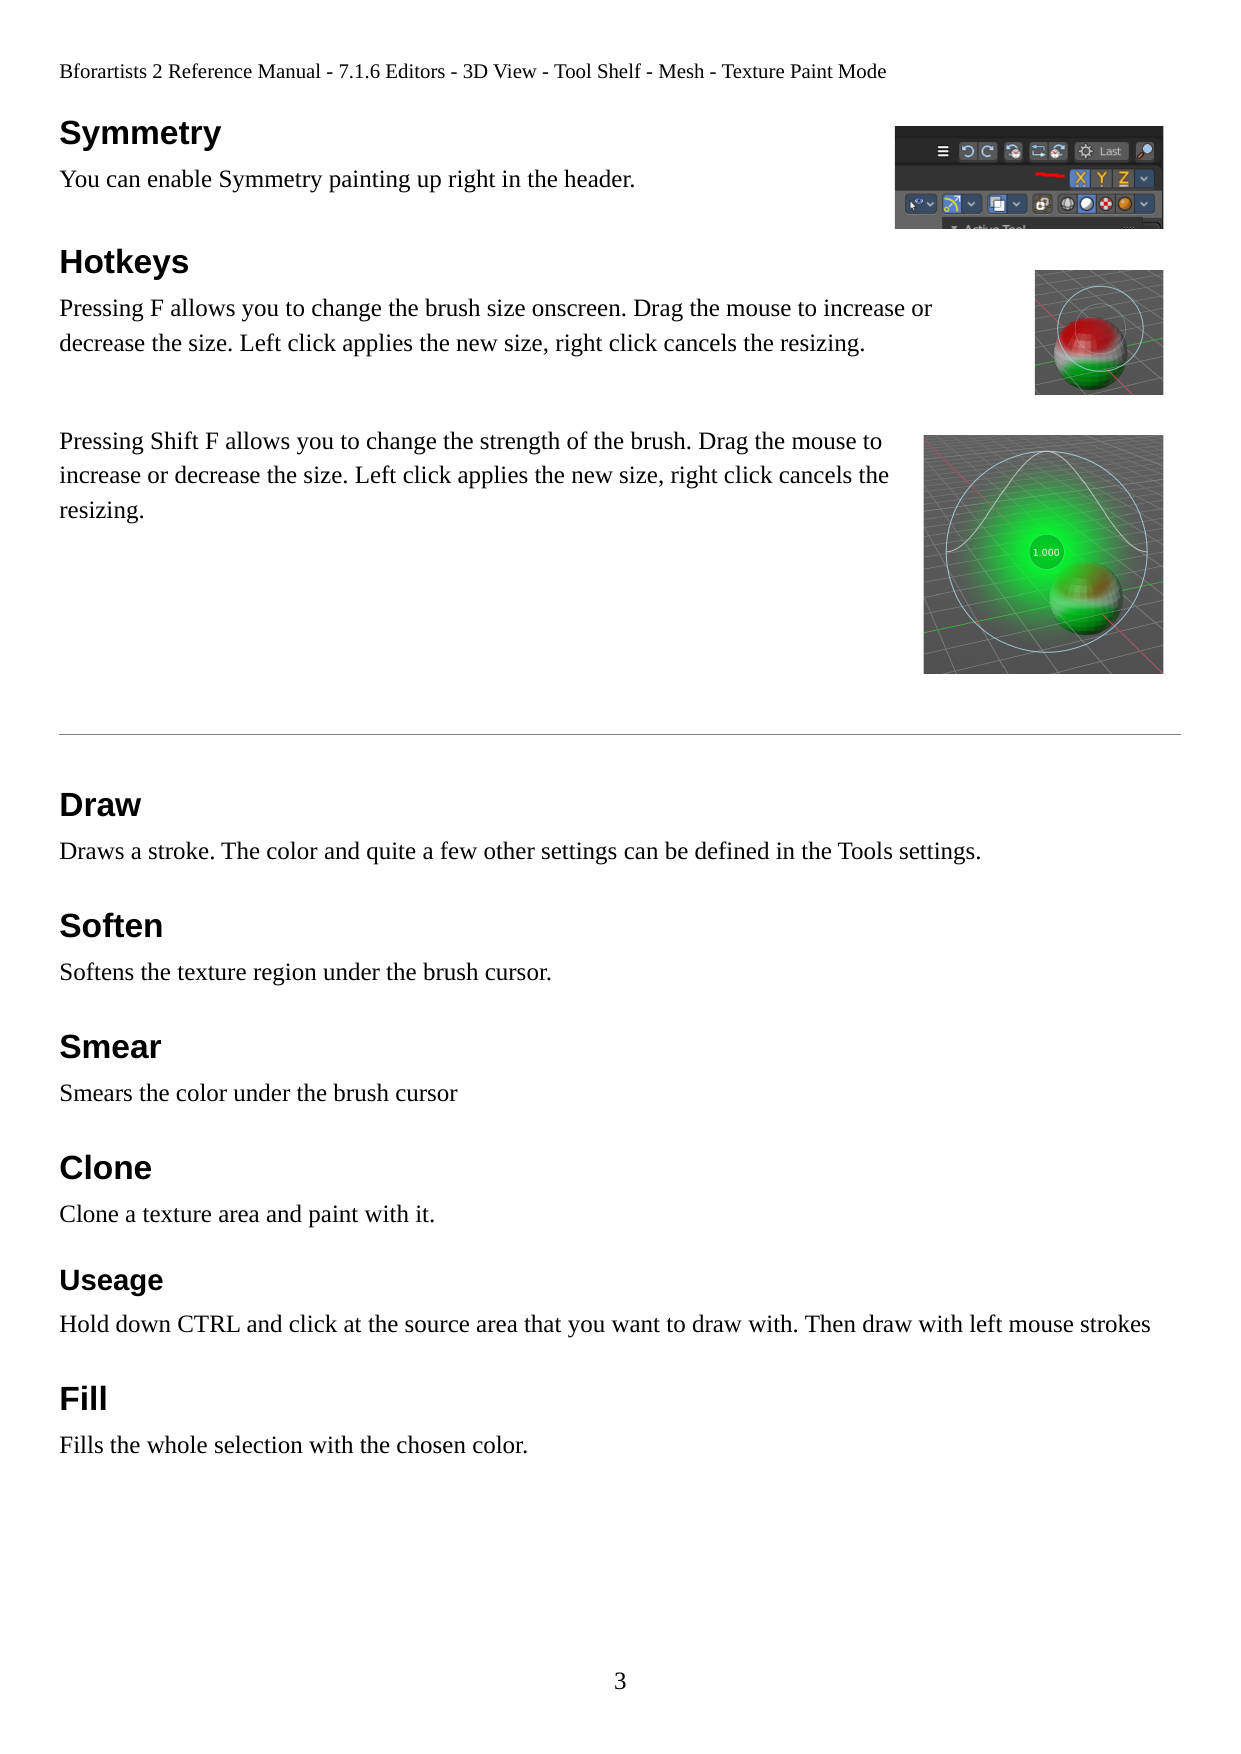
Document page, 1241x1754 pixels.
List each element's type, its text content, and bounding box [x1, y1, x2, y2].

subtitle Clone [59, 1148, 1181, 1187]
text Clone a texture area and paint with it. [59, 1199, 1181, 1228]
subtitle Symmetry [59, 113, 1181, 151]
text Hold down CTRL and click at the source area that you want to draw with. Then draw with left mouse strokes [59, 1309, 1181, 1338]
picture [1034, 270, 1164, 395]
text Fills the whole selection with the chosen color. [59, 1430, 1181, 1459]
text Softens the texture region under the brush cursor. [59, 957, 1181, 986]
subtitle Soften [59, 906, 1181, 944]
subtitle Hotkeys [59, 242, 1181, 281]
subtitle Fill [59, 1379, 1181, 1417]
text Draws a stroke. The color and quite a few other settings can be defined in the Tools settings. [59, 836, 1181, 865]
text Smears the color under the brush cursor [59, 1078, 1181, 1107]
subtitle Smear [59, 1027, 1181, 1066]
text Pressing Shift F allows you to change the strength of the brush. Drag the mouse to increase or decrease the size. Left click applies the new size, right click cancels the resizing. [59, 426, 1181, 523]
subtitle Draw [59, 785, 1181, 823]
subtitle Useage [59, 1263, 1181, 1296]
text Pressing F allows you to change the brush size onscreen. Drag the mouse to increase or decrease the size. Left click applies the new size, right click cancels the resizing. [59, 293, 1034, 356]
text You can enable Symmetry painting up right in the header. [59, 164, 894, 192]
picture [894, 126, 1164, 229]
picture [923, 435, 1164, 674]
